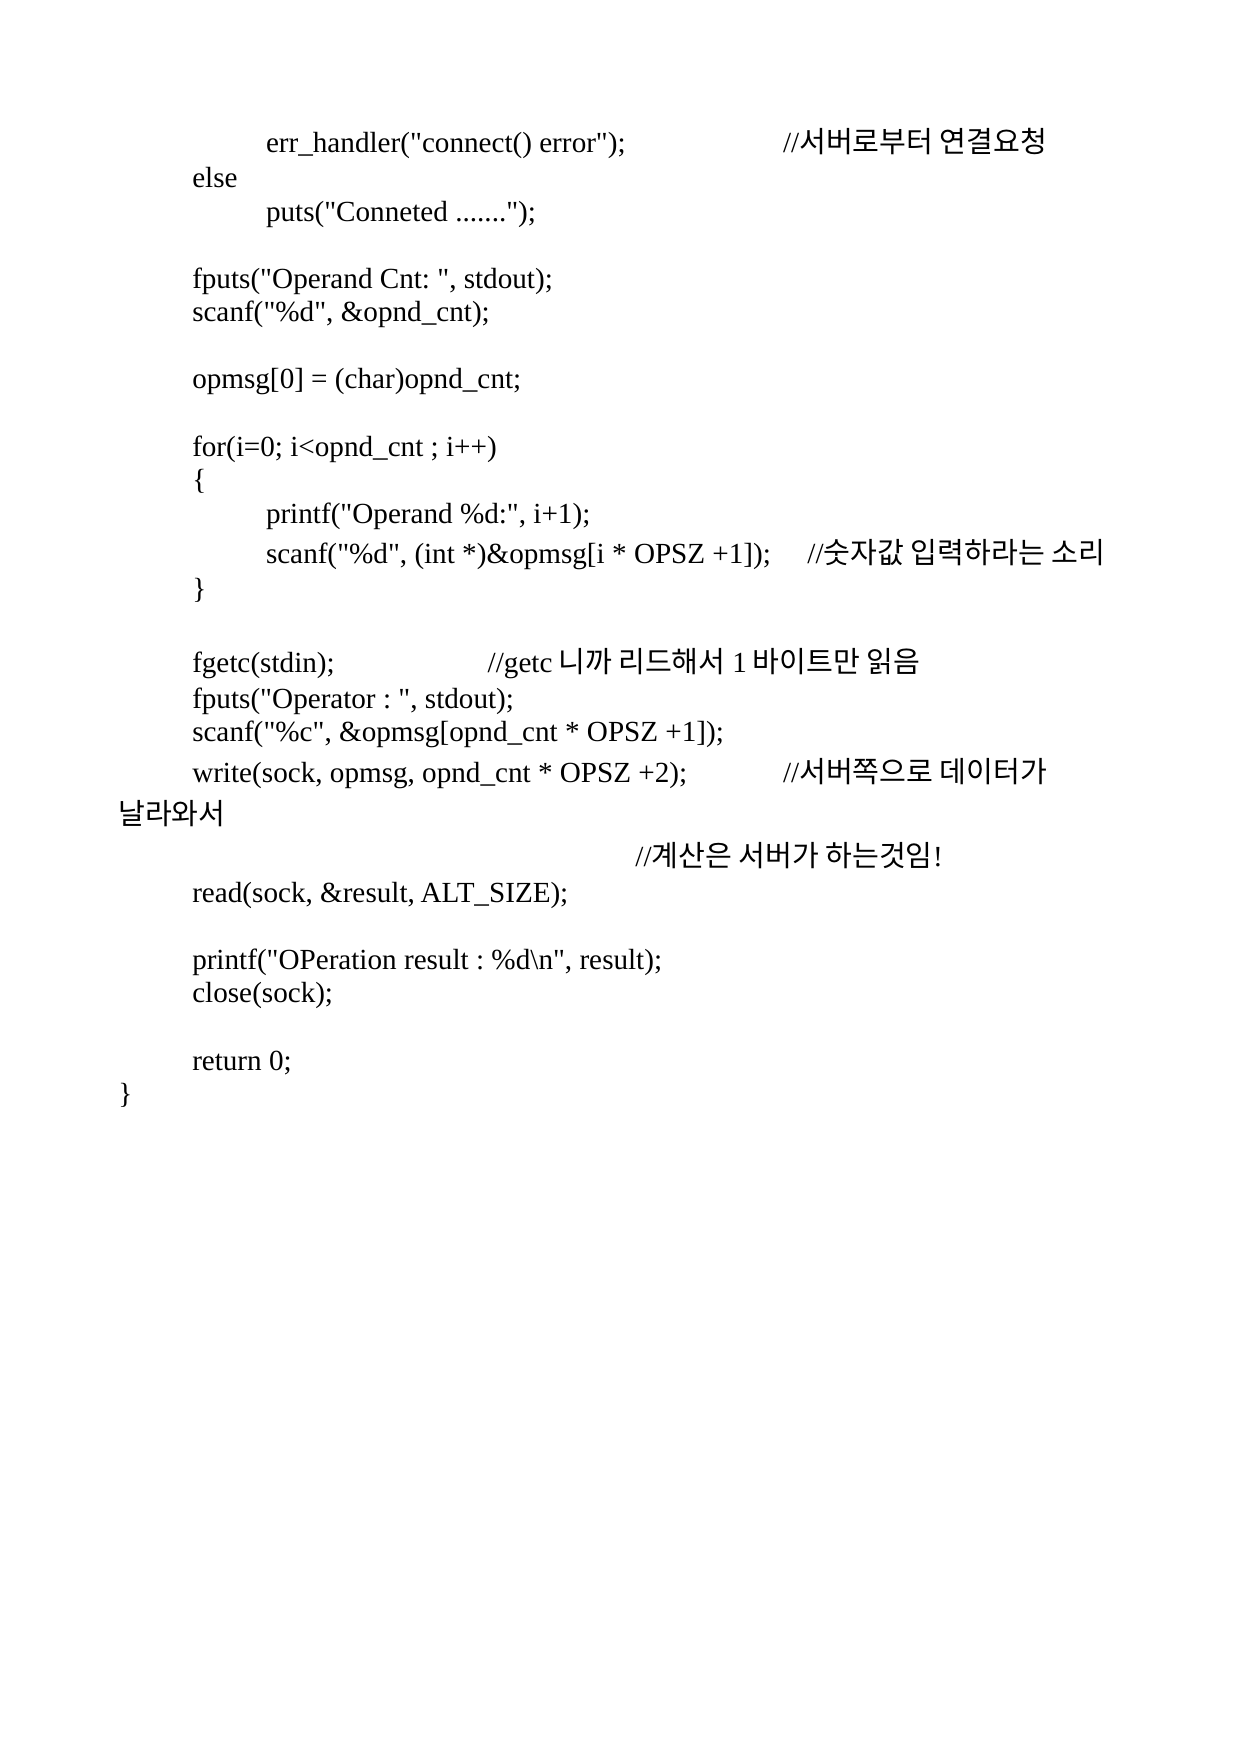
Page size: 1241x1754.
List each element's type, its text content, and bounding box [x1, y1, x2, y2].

text for(i=0; i<opnd_cnt ; i++) [118, 429, 1122, 462]
text write(sock, opmsg, opnd_cnt * OPSZ +2); //서버쪽으로 데이터가 날라와서 [118, 748, 1122, 833]
text scanf("%d", (int *)&opmsg[i * OPSZ +1]); //숫자값 입력하라는 소리 [118, 529, 1122, 572]
text fputs("Operator : ", stdout); [118, 681, 1122, 714]
text return 0; [118, 1043, 1122, 1076]
text fgetc(stdin); //getc니까 리드해서 1바이트만 읽음 [118, 639, 1122, 681]
text else [118, 160, 1122, 194]
text puts("Conneted ......."); [118, 194, 1122, 227]
text } [118, 1076, 1122, 1110]
text read(sock, &result, ALT_SIZE); [118, 875, 1122, 908]
text fputs("Operand Cnt: ", stdout); [118, 261, 1122, 294]
text close(sock); [118, 976, 1122, 1009]
text err_handler("connect() error"); //서버로부터 연결요청 [118, 118, 1122, 160]
text scanf("%c", &opmsg[opnd_cnt * OPSZ +1]); [118, 714, 1122, 748]
text { [118, 462, 1122, 496]
text printf("OPeration result : %d\n", result); [118, 942, 1122, 976]
text printf("Operand %d:", i+1); [118, 496, 1122, 529]
text opmsg[0] = (char)opnd_cnt; [118, 362, 1122, 395]
text scanf("%d", &opnd_cnt); [118, 294, 1122, 328]
text //계산은 서버가 하는것임! [118, 833, 1122, 875]
text } [118, 572, 1122, 605]
